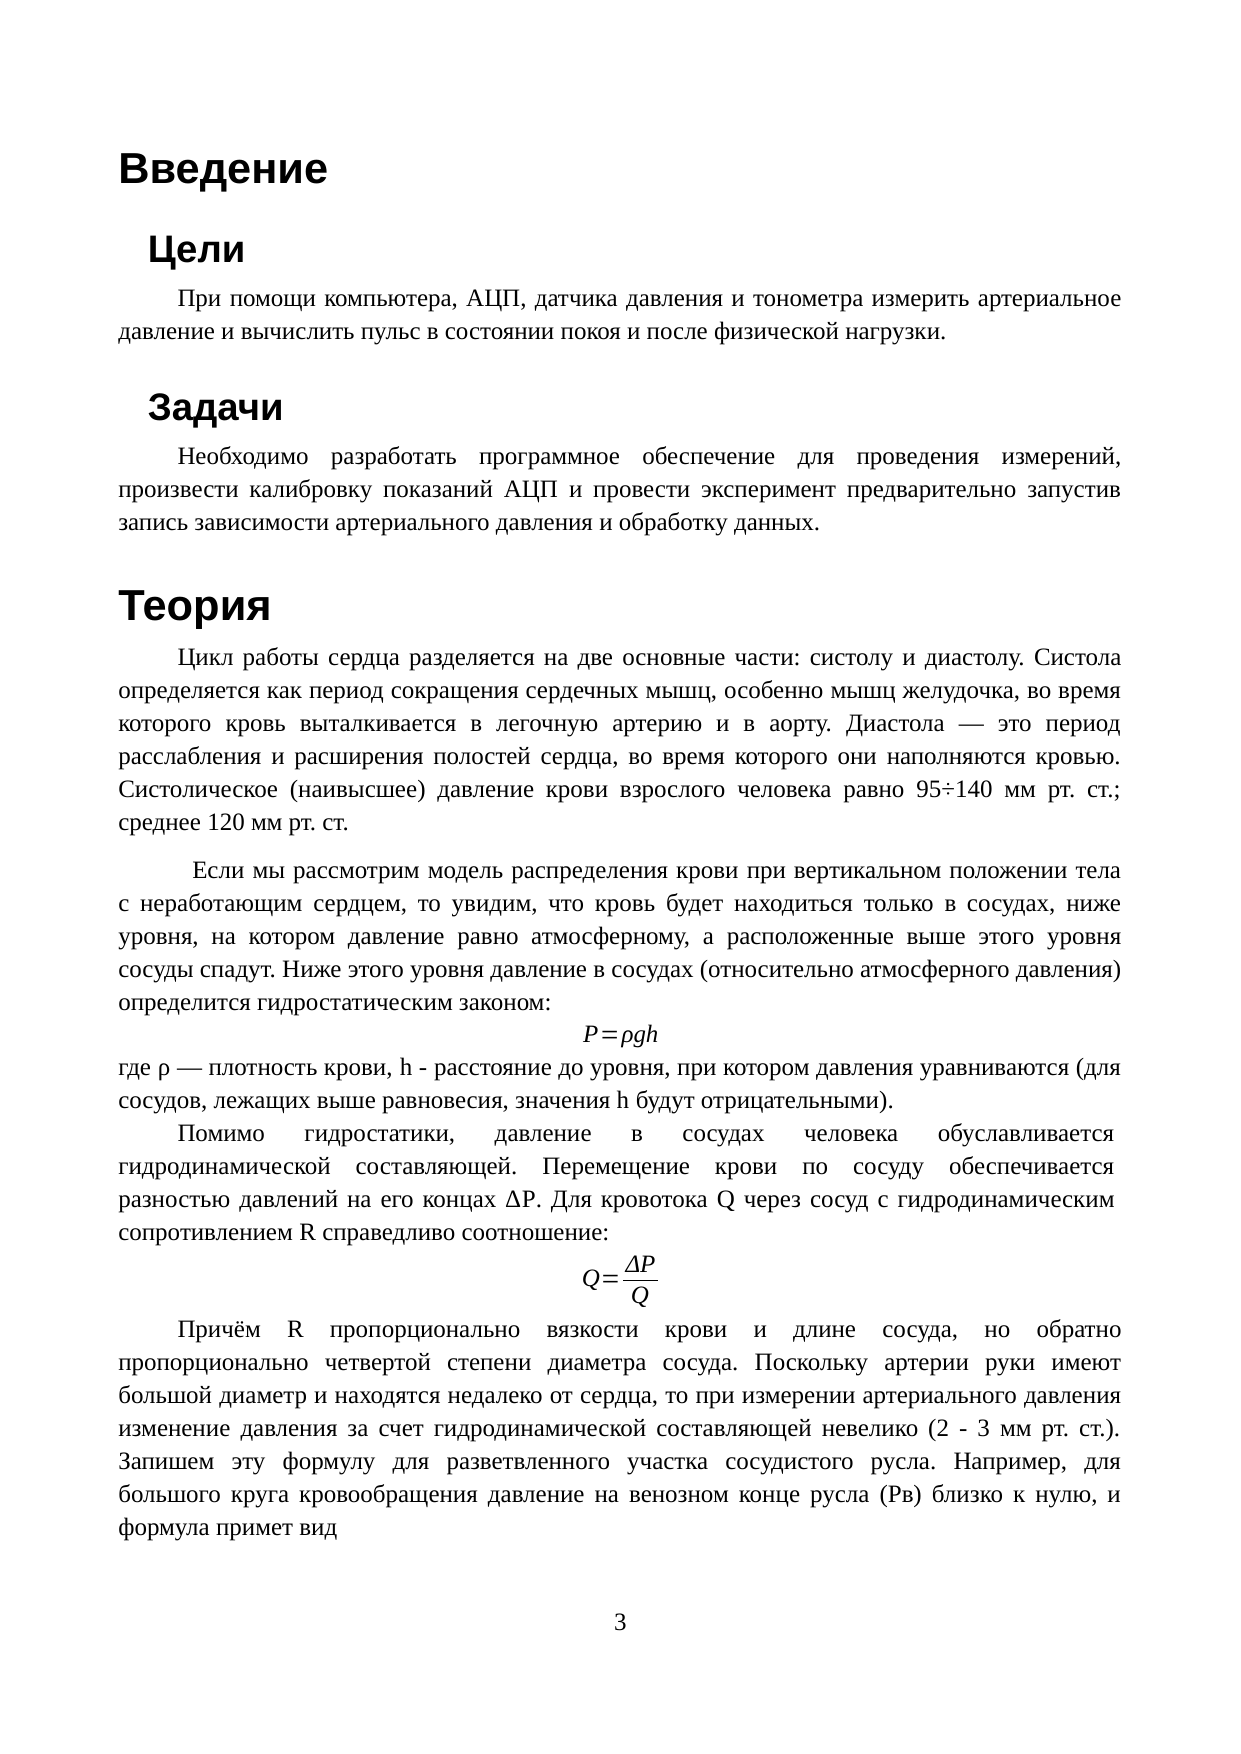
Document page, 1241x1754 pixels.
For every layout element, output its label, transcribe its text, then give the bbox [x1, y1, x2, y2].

text При помощи компьютера, АЦП, датчика давления и тонометра измерить артериальное давление и вычислить пульс в состоянии покоя и после физической нагрузки. [118, 283, 1122, 345]
subtitle Введение [118, 143, 1122, 193]
subtitle Задачи [118, 384, 1122, 429]
text где ρ — плотность крови, h - расстояние до уровня, при котором давления уравниваются (для сосудов, лежащих выше равновесия, значения h будут отрицательными). [118, 1052, 1122, 1114]
text Причём R пропорционально вязкости крови и длине сосуда, но обратно пропорционально четвертой степени диаметра сосуда. Поскольку артерии руки имеют большой диаметр и находятся недалеко от сердца, то при измерении артериального давления изменение давления за счет гидродинамической составляющей невелико (2 - 3 мм рт. ст.). Запишем эту формулу для разветвленного участка сосудистого русла. Например, для большого круга кровообращения давление на венозном конце русла (Pв) близко к нулю, и формула примет вид [118, 1314, 1122, 1541]
text Помимо гидростатики, давление в сосудах человека обуславливается гидродинамической составляющей. Перемещение крови по сосуду обеспечивается разностью давлений на его концах ΔP. Для кровотока Q через сосуд с гидродинамическим сопротивлением R справедливо соотношение: [118, 1118, 1115, 1246]
text Необходимо разработать программное обеспечение для проведения измерений, произвести калибровку показаний АЦП и провести эксперимент предварительно запустив запись зависимости артериального давления и обработку данных. [118, 441, 1122, 536]
text Цикл работы сердца разделяется на две основные части: систолу и диастолу. Систола определяется как период сокращения сердечных мышц, особенно мышц желудочка, во время которого кровь выталкивается в легочную артерию и в аорту. Диастола — это период расслабления и расширения полостей сердца, во время которого они наполняются кровью. Систолическое (наивысшее) давление крови взрослого человека равно 95÷140 мм рт. ст.; среднее 120 мм рт. ст. [118, 642, 1122, 836]
subtitle Цели [118, 226, 1122, 270]
text Если мы рассмотрим модель распределения крови при вертикальном положении тела с неработающим сердцем, то увидим, что кровь будет находиться только в сосудах, ниже уровня, на котором давление равно атмосферному, а расположенные выше этого уровня сосуды спадут. Ниже этого уровня давление в сосудах (относительно атмосферного давления) определится гидростатическим законом: [118, 855, 1122, 1016]
subtitle Теория [118, 580, 1122, 630]
